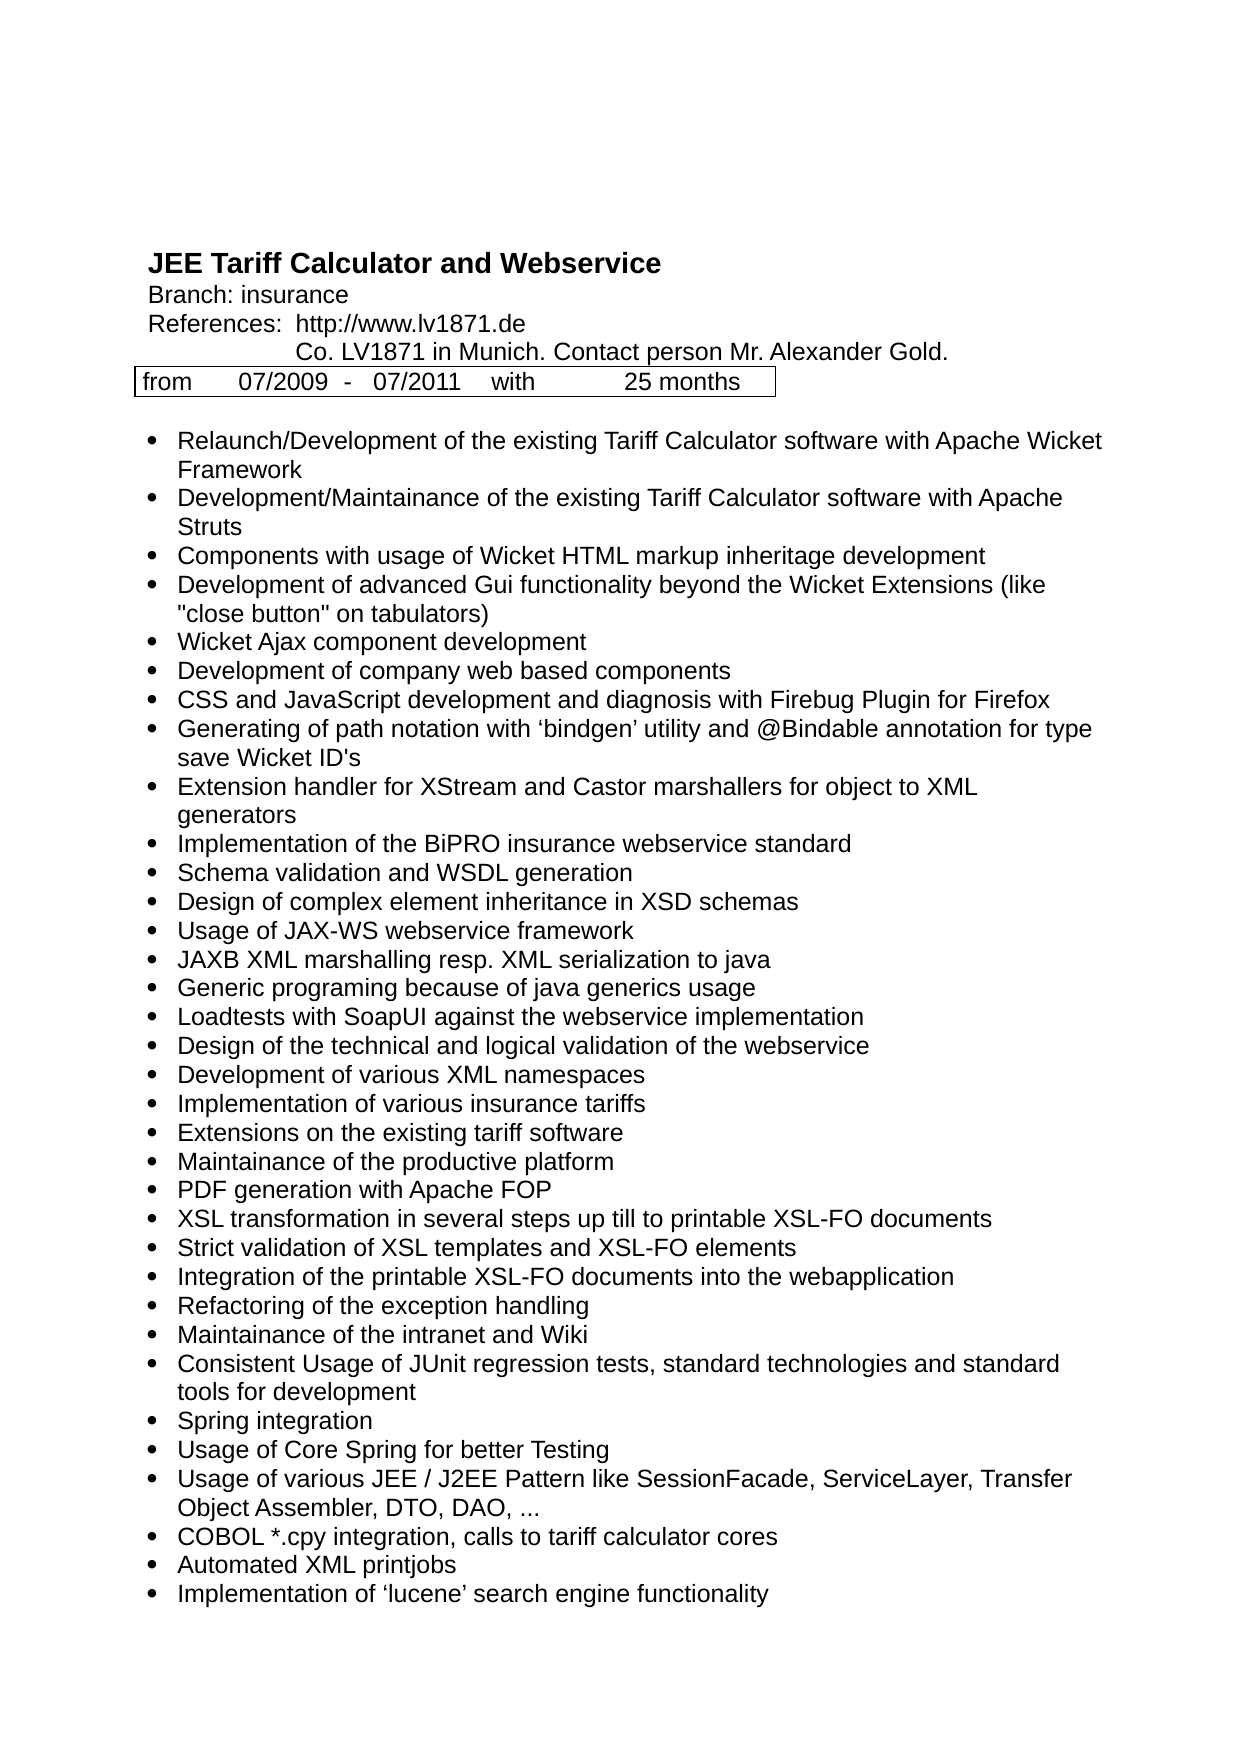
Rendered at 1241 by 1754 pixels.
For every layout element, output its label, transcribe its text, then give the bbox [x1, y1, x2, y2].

list PDF generation with Apache FOP [148, 1175, 1104, 1204]
list Components with usage of Wicket HTML markup inheritage development [148, 541, 1104, 570]
table_header - [336, 367, 366, 396]
subtitle JEE Tariff Calculator and Webservice [148, 246, 1104, 280]
list Spring integration [148, 1406, 1104, 1435]
list Extensions on the existing tariff software [148, 1118, 1104, 1147]
text References: http://www.lv1871.de [148, 309, 1104, 337]
table_header 07/2011 [366, 367, 484, 396]
list Strict validation of XSL templates and XSL-FO elements [148, 1233, 1104, 1262]
list Maintainance of the intranet and Wiki [148, 1320, 1104, 1348]
list Development/Maintainance of the existing Tariff Calculator software with Apache Struts [148, 483, 1104, 541]
list Consistent Usage of JUnit regression tests, standard technologies and standard tools for development [148, 1348, 1104, 1406]
list Loadtests with SoapUI against the webservice implementation [148, 1002, 1104, 1031]
list Usage of various JEE / J2EE Pattern like SessionFacade, ServiceLayer, Transfer Object Assembler, DTO, DAO, ... [148, 1464, 1104, 1521]
list JAXB XML marshalling resp. XML serialization to java [148, 944, 1104, 973]
list Refactoring of the exception handling [148, 1291, 1104, 1320]
text Branch: insurance [148, 280, 1104, 309]
list Generating of path notation with ‘bindgen’ utility and @Bindable annotation for type save Wicket ID's [148, 714, 1104, 772]
list Extension handler for XStream and Castor marshallers for object to XML generators [148, 772, 1104, 829]
table_header 07/2009 [231, 367, 336, 396]
list Implementation of the BiPRO insurance webservice standard [148, 829, 1104, 858]
list Usage of Core Spring for better Testing [148, 1435, 1104, 1464]
list Design of complex element inheritance in XSD schemas [148, 887, 1104, 916]
list Development of company web based components [148, 656, 1104, 685]
list Usage of JAX-WS webservice framework [148, 916, 1104, 944]
list CSS and JavaScript development and diagnosis with Firebug Plugin for Firefox [148, 685, 1104, 714]
table_header 25 months [617, 367, 775, 396]
list Automated XML printjobs [148, 1550, 1104, 1579]
table_header with [484, 367, 617, 396]
list Wicket Ajax component development [148, 627, 1104, 656]
list Integration of the printable XSL-FO documents into the webapplication [148, 1262, 1104, 1291]
list Implementation of various insurance tariffs [148, 1089, 1104, 1118]
list Design of the technical and logical validation of the webservice [148, 1031, 1104, 1060]
list Development of advanced Gui functionality beyond the Wicket Extensions (like "close button" on tabulators) [148, 570, 1104, 627]
list Generic programing because of java generics usage [148, 973, 1104, 1002]
list Development of various XML namespaces [148, 1060, 1104, 1089]
list COBOL *.cpy integration, calls to tariff calculator cores [148, 1521, 1104, 1550]
list Relaunch/Development of the existing Tariff Calculator software with Apache Wicket Framework [148, 426, 1104, 483]
list XSL transformation in several steps up till to printable XSL-FO documents [148, 1204, 1104, 1233]
table_header from [136, 367, 231, 396]
text Co. LV1871 in Munich. Contact person Mr. Alexander Gold. [221, 337, 1104, 366]
list Schema validation and WSDL generation [148, 858, 1104, 887]
list Implementation of ‘lucene’ search engine functionality [148, 1579, 1104, 1608]
list Maintainance of the productive platform [148, 1147, 1104, 1175]
